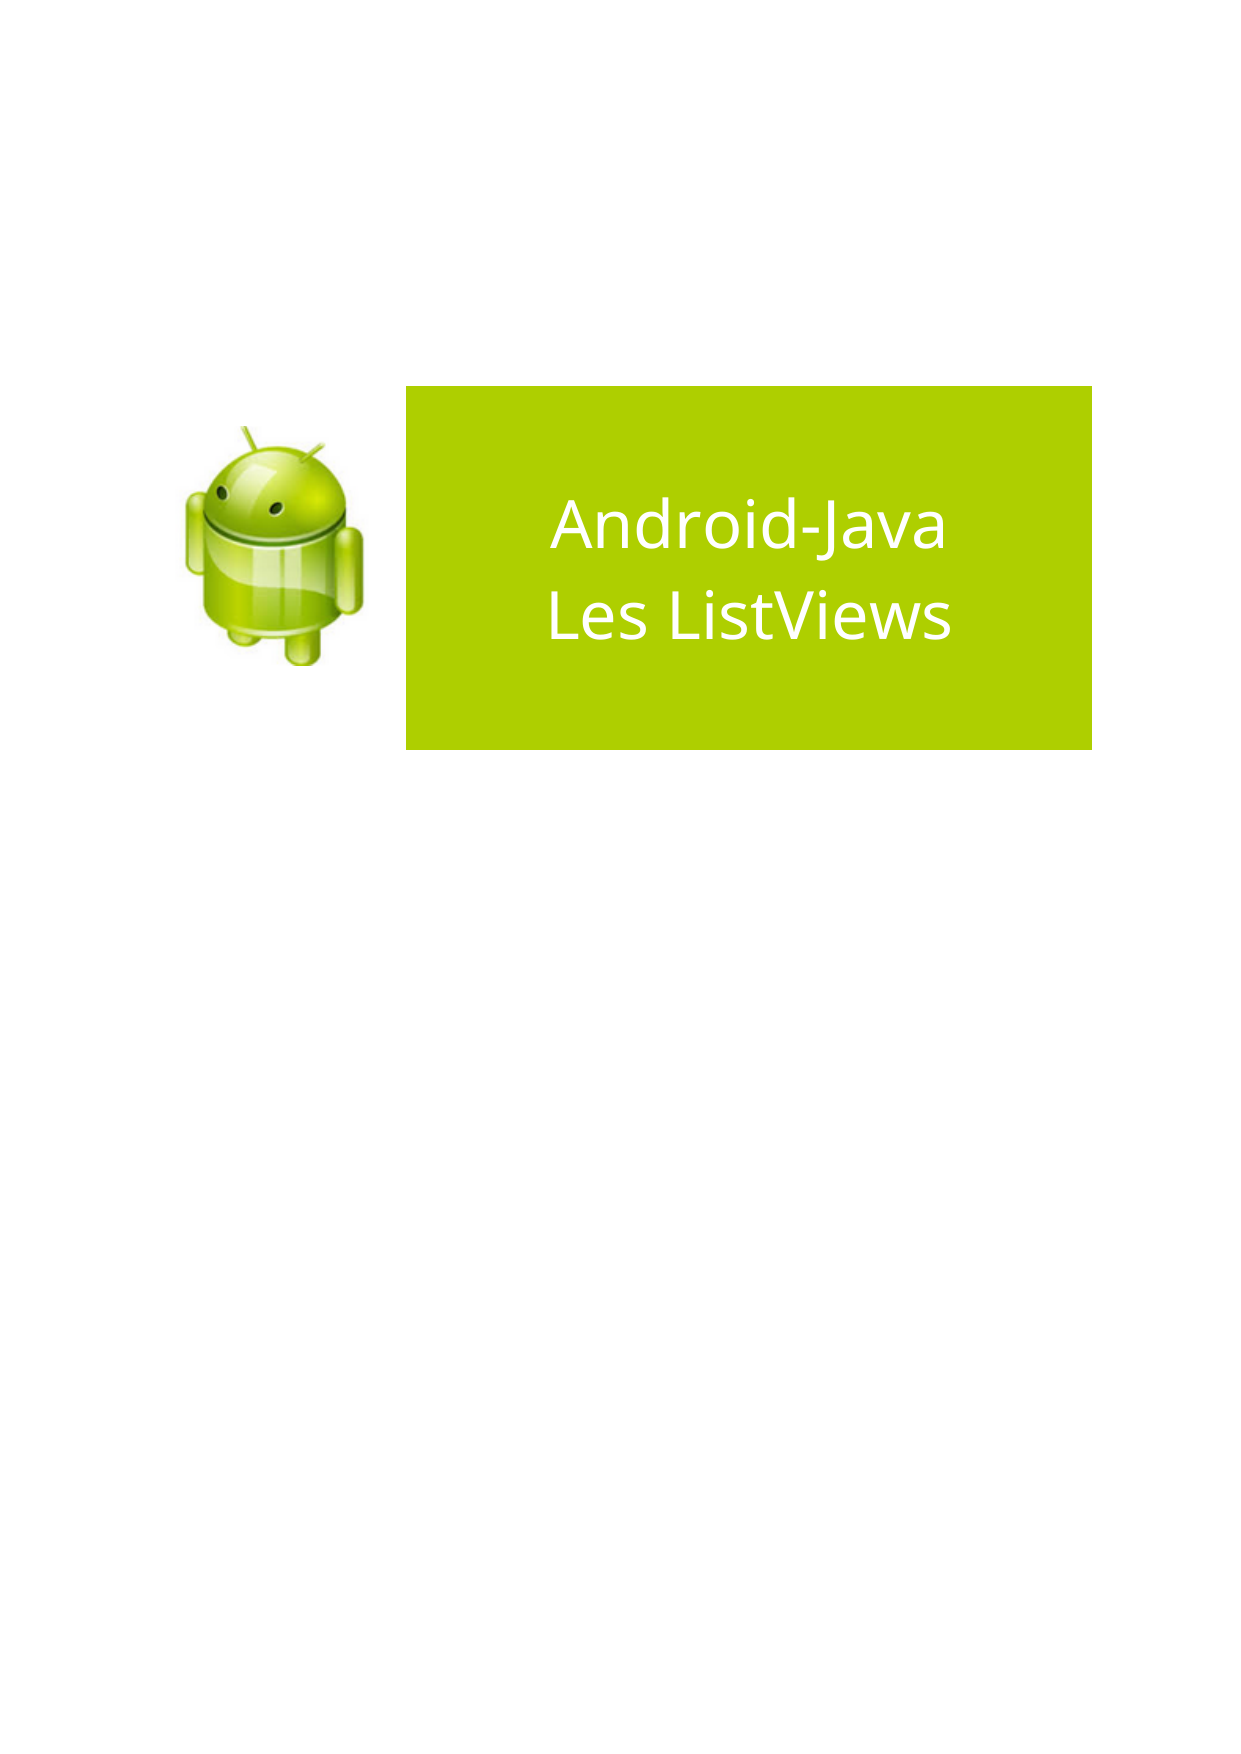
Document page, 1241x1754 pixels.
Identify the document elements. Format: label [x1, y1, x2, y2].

picture [156, 426, 398, 666]
table_header [148, 386, 406, 750]
